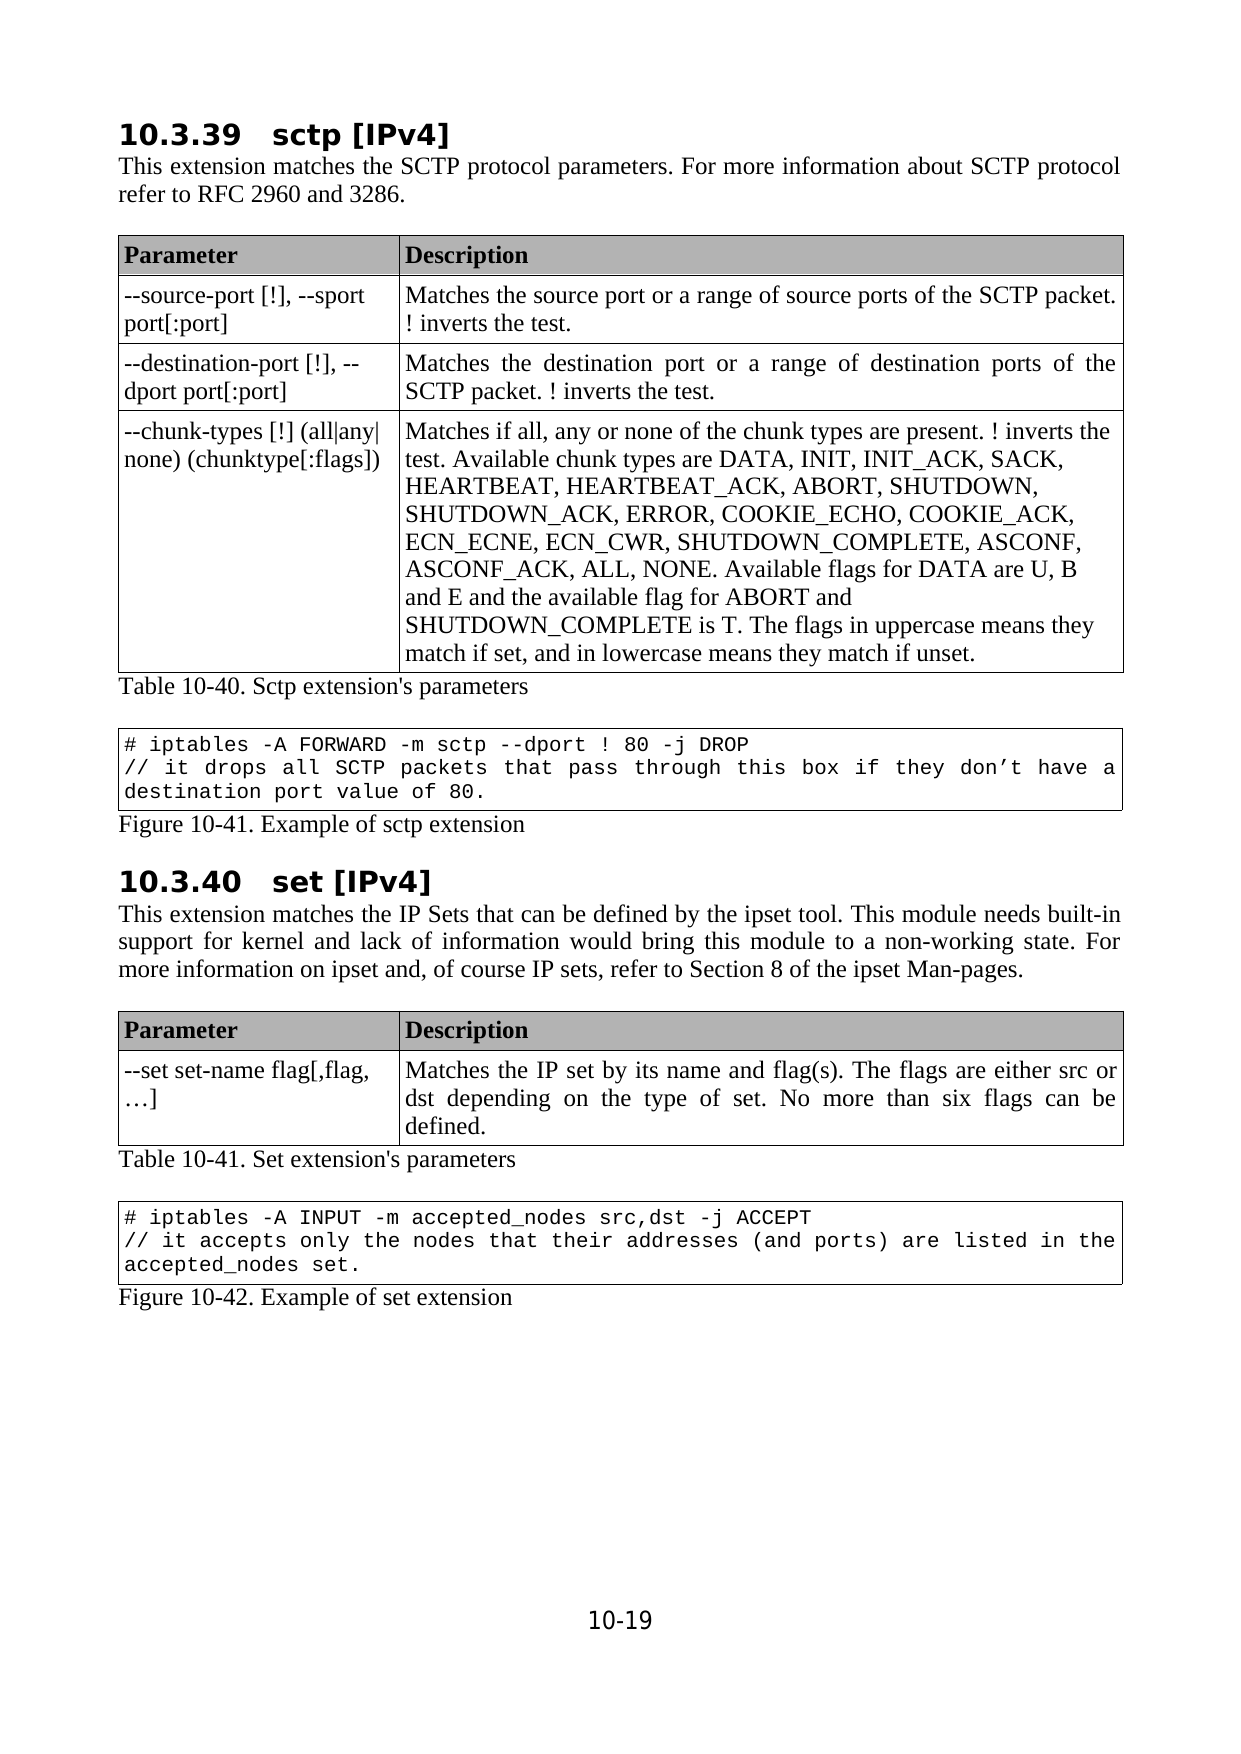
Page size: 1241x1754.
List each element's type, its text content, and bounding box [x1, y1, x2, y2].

table_cell Matches the source port or a range of source ports of the SCTP packet. ! inverts the test. [400, 276, 1123, 342]
text 10.3.39 sctp [IPv4] [118, 118, 1122, 152]
text This extension matches the IP Sets that can be defined by the ipset tool. This module needs built-in support for kernel and lack of information would bring this module to a non-working state. For more information on ipset and, of course IP sets, refer to Section 8 of the ipset Man-pages. [118, 900, 1122, 983]
table_cell --source-port [!], --sport port[:port] [119, 276, 399, 342]
table_header # iptables -A INPUT -m accepted_nodes src,dst -j ACCEPT // it accepts only the nodes that their addresses (and ports) are listed in the accepted_nodes set. [119, 1202, 1122, 1283]
text Figure 10-42. Example of set extension [118, 1285, 1122, 1311]
table_header # iptables -A FORWARD -m sctp --dport ! 80 -j DROP // it drops all SCTP packets that pass through this box if they don’t have a destination port value of 80. [119, 729, 1122, 810]
table_cell --set set-name flag[,flag, …] [119, 1051, 399, 1145]
text Table 10-40. Sctp extension's parameters [118, 673, 1122, 700]
table_header Description [400, 1012, 1123, 1050]
table_header Parameter [119, 236, 399, 274]
text This extension matches the SCTP protocol parameters. For more information about SCTP protocol refer to RFC 2960 and 3286. [118, 152, 1122, 207]
table_cell --destination-port [!], --dport port[:port] [119, 344, 399, 410]
table_cell Matches the destination port or a range of destination ports of the SCTP packet. ! inverts the test. [400, 344, 1123, 410]
text Figure 10-41. Example of sctp extension [118, 811, 1122, 838]
table_cell Matches the IP set by its name and flag(s). The flags are either src or dst depending on the type of set. No more than six flags can be defined. [400, 1051, 1123, 1145]
table_cell --chunk-types [!] (all|any|none) (chunktype[:flags]) [119, 411, 399, 672]
table_header Description [400, 236, 1123, 274]
table_cell Matches if all, any or none of the chunk types are present. ! inverts the test. Available chunk types are DATA, INIT, INIT_ACK, SACK, HEARTBEAT, HEARTBEAT_ACK, ABORT, SHUTDOWN, SHUTDOWN_ACK, ERROR, COOKIE_ECHO, COOKIE_ACK, ECN_ECNE, ECN_CWR, SHUTDOWN_COMPLETE, ASCONF, ASCONF_ACK, ALL, NONE. Available flags for DATA are U, B and E and the available flag for ABORT and SHUTDOWN_COMPLETE is T. The flags in uppercase means they match if set, and in lowercase means they match if unset. [400, 411, 1123, 672]
table_header Parameter [119, 1012, 399, 1050]
text Table 10-41. Set extension's parameters [118, 1146, 1122, 1173]
text 10.3.40 set [IPv4] [118, 866, 1122, 900]
